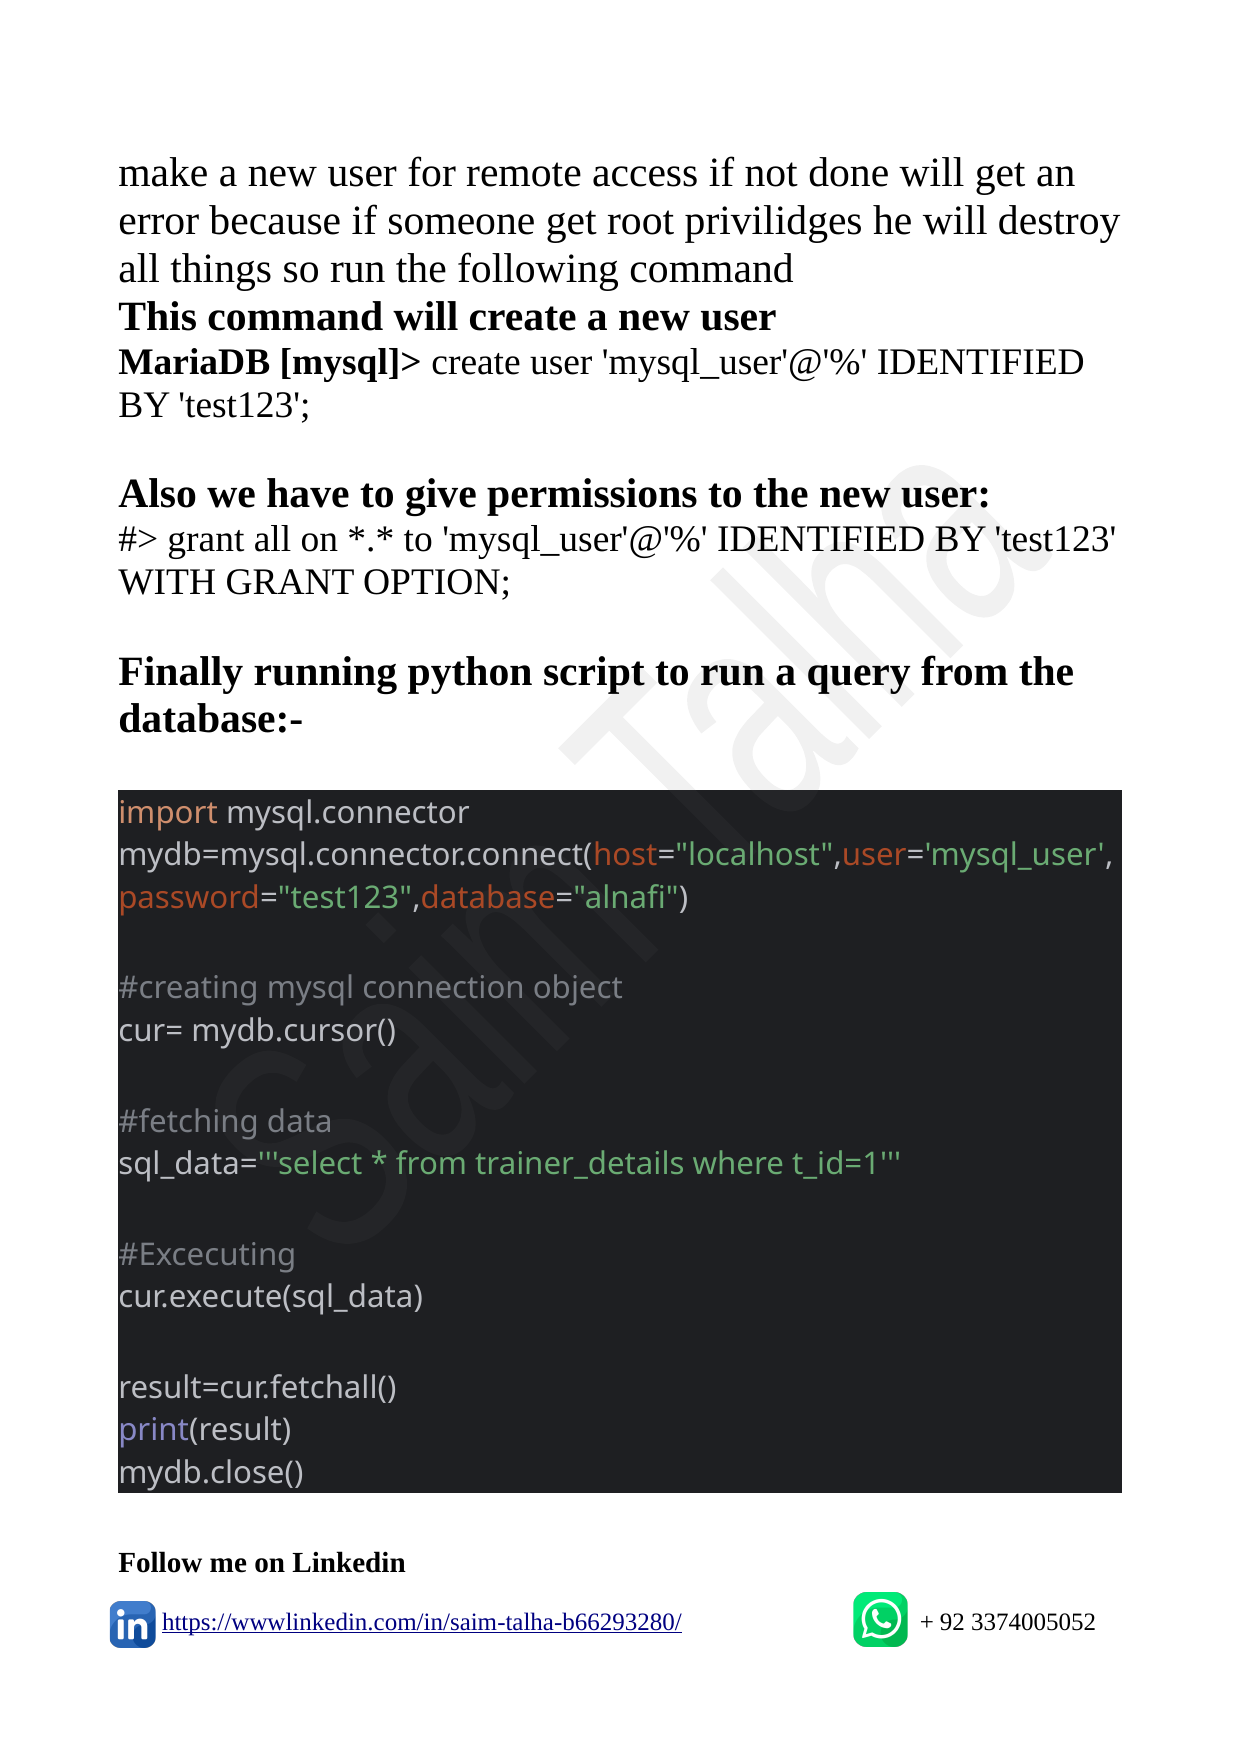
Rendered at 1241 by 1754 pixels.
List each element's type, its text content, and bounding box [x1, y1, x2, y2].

text This command will create a new user [118, 291, 1122, 339]
text Also we have to give permissions to the new user: [902, 486, 957, 517]
text #> grant all on *.* to 'mysql_user'@'%' IDENTIFIED BY 'test123' WITH GRANT OPTION; [118, 517, 951, 603]
text #> grant all on *.* to 'mysql_user'@'%' IDENTIFIED BY 'test123' WITH GRANT OPTION; [994, 517, 1122, 603]
text MariaDB [mysql]> create user 'mysql_user'@'%' IDENTIFIED BY 'test123'; [118, 339, 1122, 426]
text Also we have to give permissions to the new user: [118, 469, 904, 517]
text import mysql.connector mydb=mysql.connector.connect(host="localhost",user='mysql_user',password="test123",database="alnafi") #creating mysql connection object cur= mydb.cursor() #fetching data sql_data='''select * from trainer_details where t_id=1''' #Excecuting cur.execute(sql_data) result=cur.fetchall() print(result) mydb.close() [118, 790, 1122, 1493]
text #> grant all on *.* to 'mysql_user'@'%' IDENTIFIED BY 'test123' WITH GRANT OPTION; [826, 565, 894, 603]
picture [109, 1601, 156, 1648]
text #> grant all on *.* to 'mysql_user'@'%' IDENTIFIED BY 'test123' WITH GRANT OPTION; [947, 532, 1000, 595]
picture [853, 1592, 908, 1647]
text make a new user for remote access if not done will get an error because if someone get root privilidges he will destroy all things so run the following command [118, 148, 1122, 291]
text Finally running python script to run a query from the database:- [118, 646, 1122, 742]
text Also we have to give permissions to the new user: [941, 469, 1122, 517]
